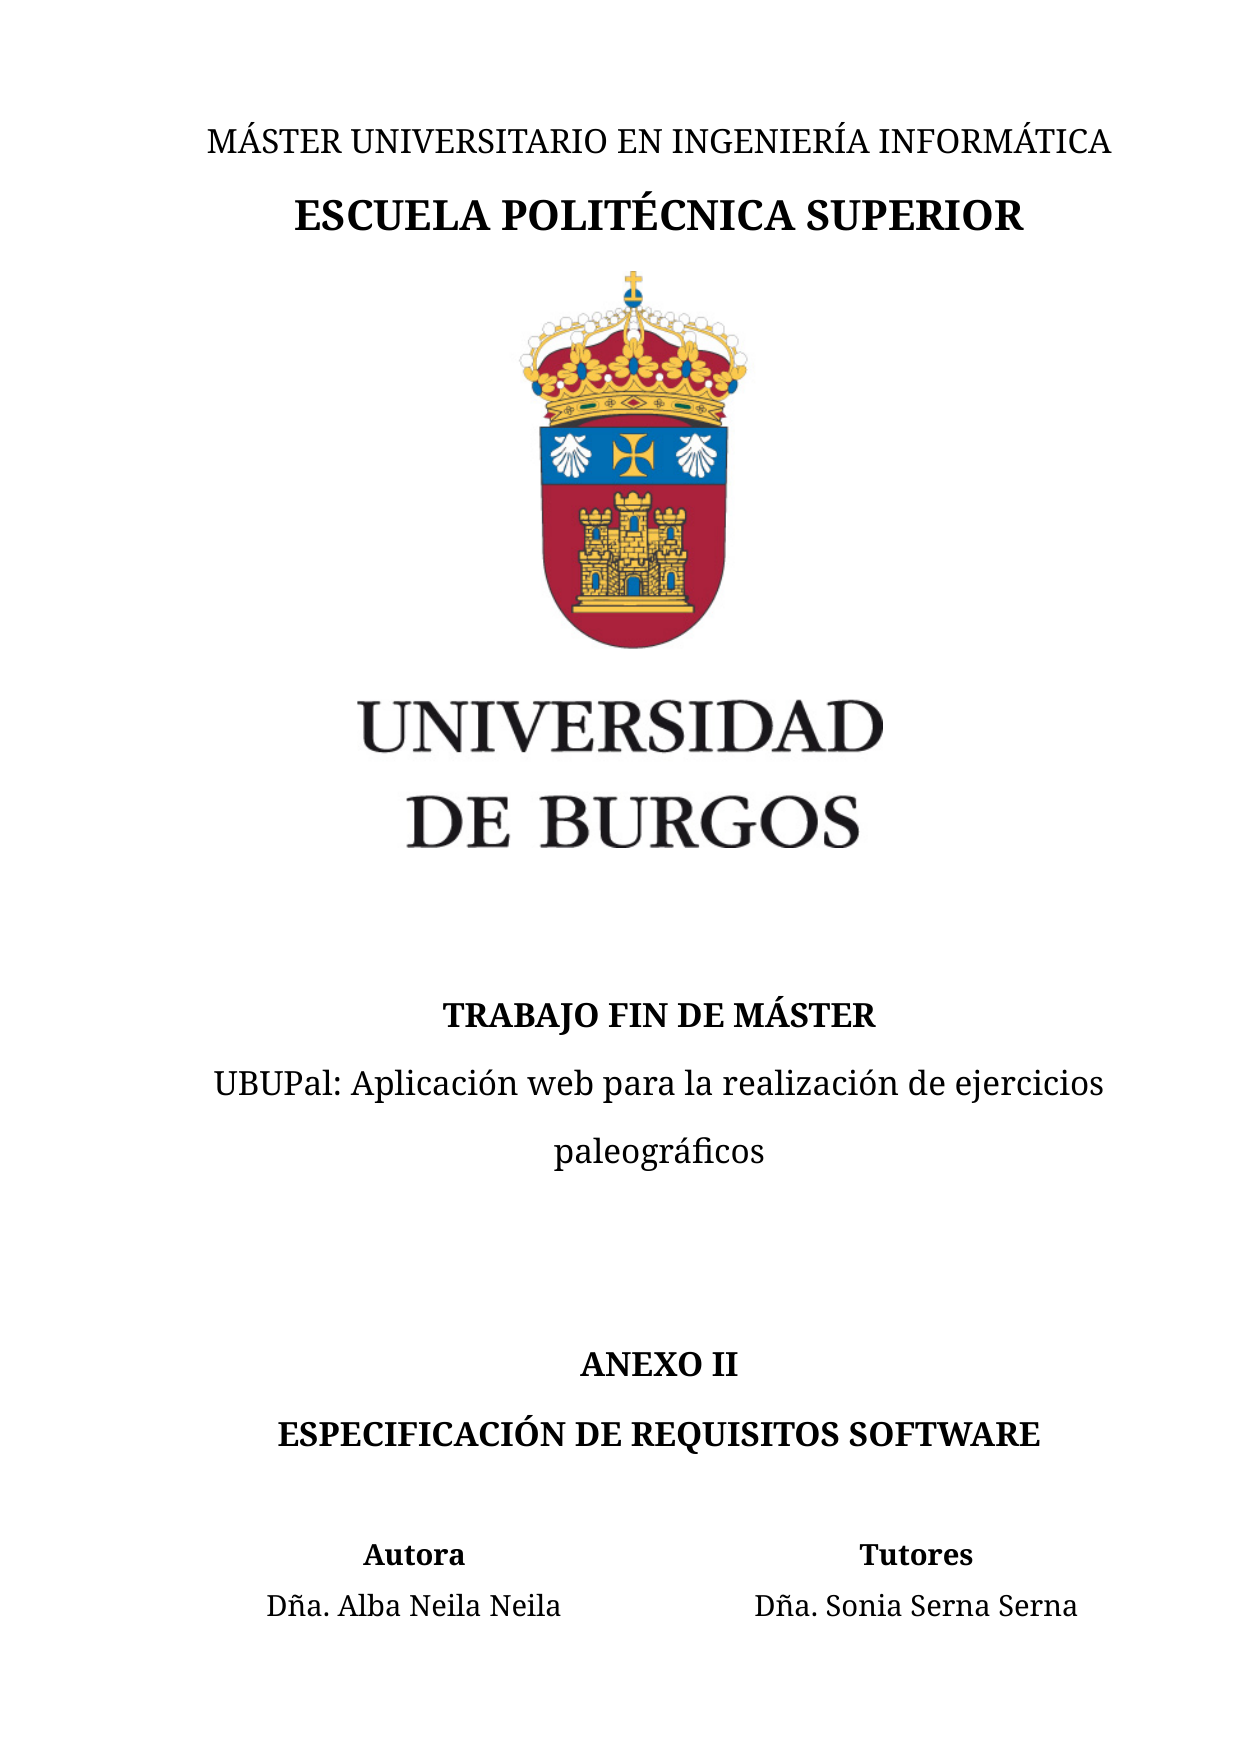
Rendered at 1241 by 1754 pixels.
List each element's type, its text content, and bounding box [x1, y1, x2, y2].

subtitle ESPECIFICACIÓN DE REQUISITOS SOFTWARE [196, 1411, 1122, 1456]
text ESCUELA POLITÉCNICA SUPERIOR [196, 186, 1122, 243]
subtitle ANEXO II [196, 1340, 1122, 1386]
table_header Tutores [632, 1528, 1123, 1579]
text MÁSTER UNIVERSITARIO EN INGENIERÍA INFORMÁTICA [196, 118, 1122, 163]
picture [357, 271, 883, 848]
text TRABAJO FIN DE MÁSTER [196, 992, 1122, 1037]
text UBUPal: Aplicación web para la realización de ejercicios paleográficos [196, 1060, 1122, 1174]
table_header Autora [118, 1528, 632, 1579]
table_cell Dña. Sonia Serna Serna [632, 1579, 1123, 1630]
table_cell Dña. Alba Neila Neila [118, 1579, 632, 1630]
